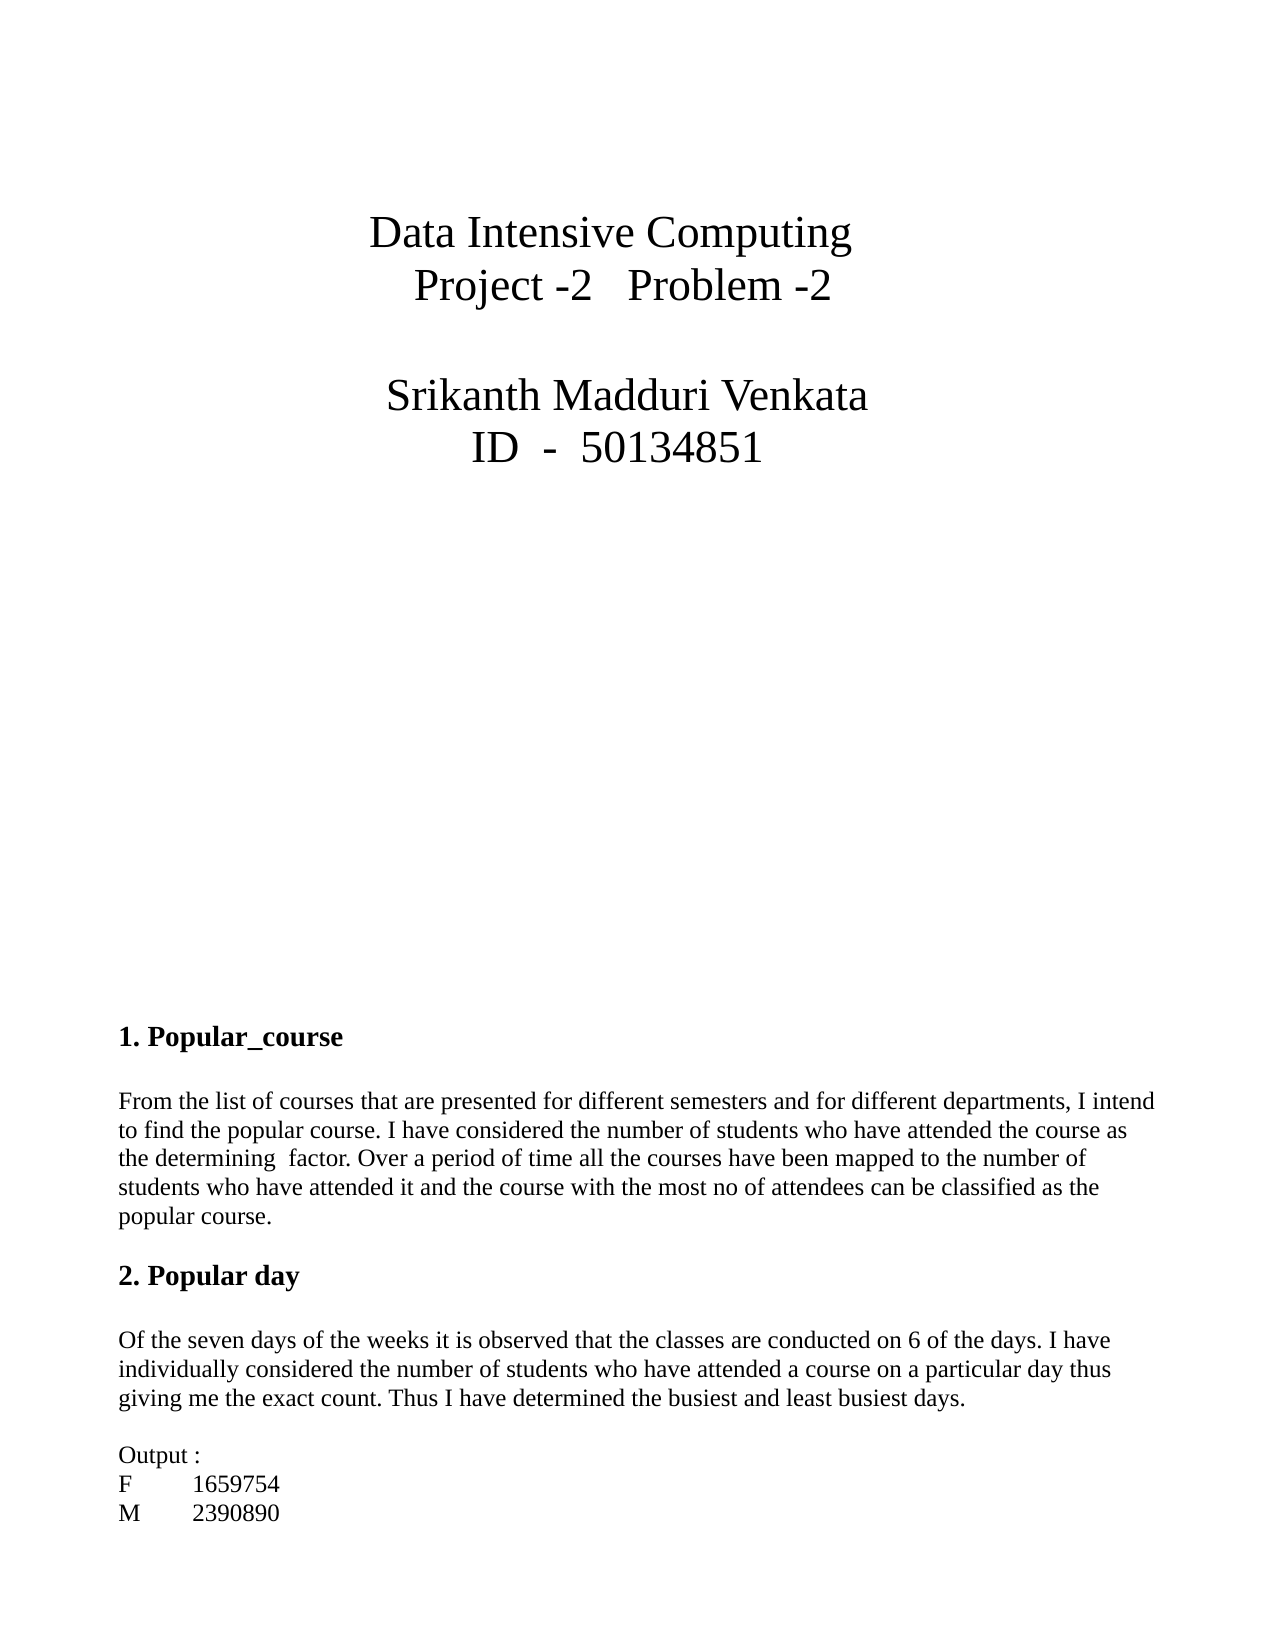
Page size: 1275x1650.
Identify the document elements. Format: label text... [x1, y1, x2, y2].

text F 1659754 [118, 1469, 1157, 1498]
text Output : [118, 1441, 1157, 1469]
text Srikanth Madduri Venkata [118, 367, 1157, 420]
text ID - 50134851 [118, 420, 1157, 473]
text 2. Popular day [118, 1258, 1157, 1292]
text Of the seven days of the weeks it is observed that the classes are conducted on 6 of the days. I have individually considered the number of students who have attended a course on a particular day thus giving me the exact count. Thus I have determined the busiest and least busiest days. [118, 1326, 1157, 1412]
text M 2390890 [118, 1498, 1157, 1527]
text 1. Popular_course [118, 1019, 1157, 1052]
text From the list of courses that are presented for different semesters and for different departments, I intend to find the popular course. I have considered the number of students who have attended the course as the determining factor. Over a period of time all the courses have been mapped to the number of students who have attended it and the course with the most no of attendees can be classified as the popular course. [118, 1086, 1157, 1230]
text Data Intensive Computing [118, 204, 1157, 257]
text Project -2 Problem -2 [118, 257, 1157, 310]
